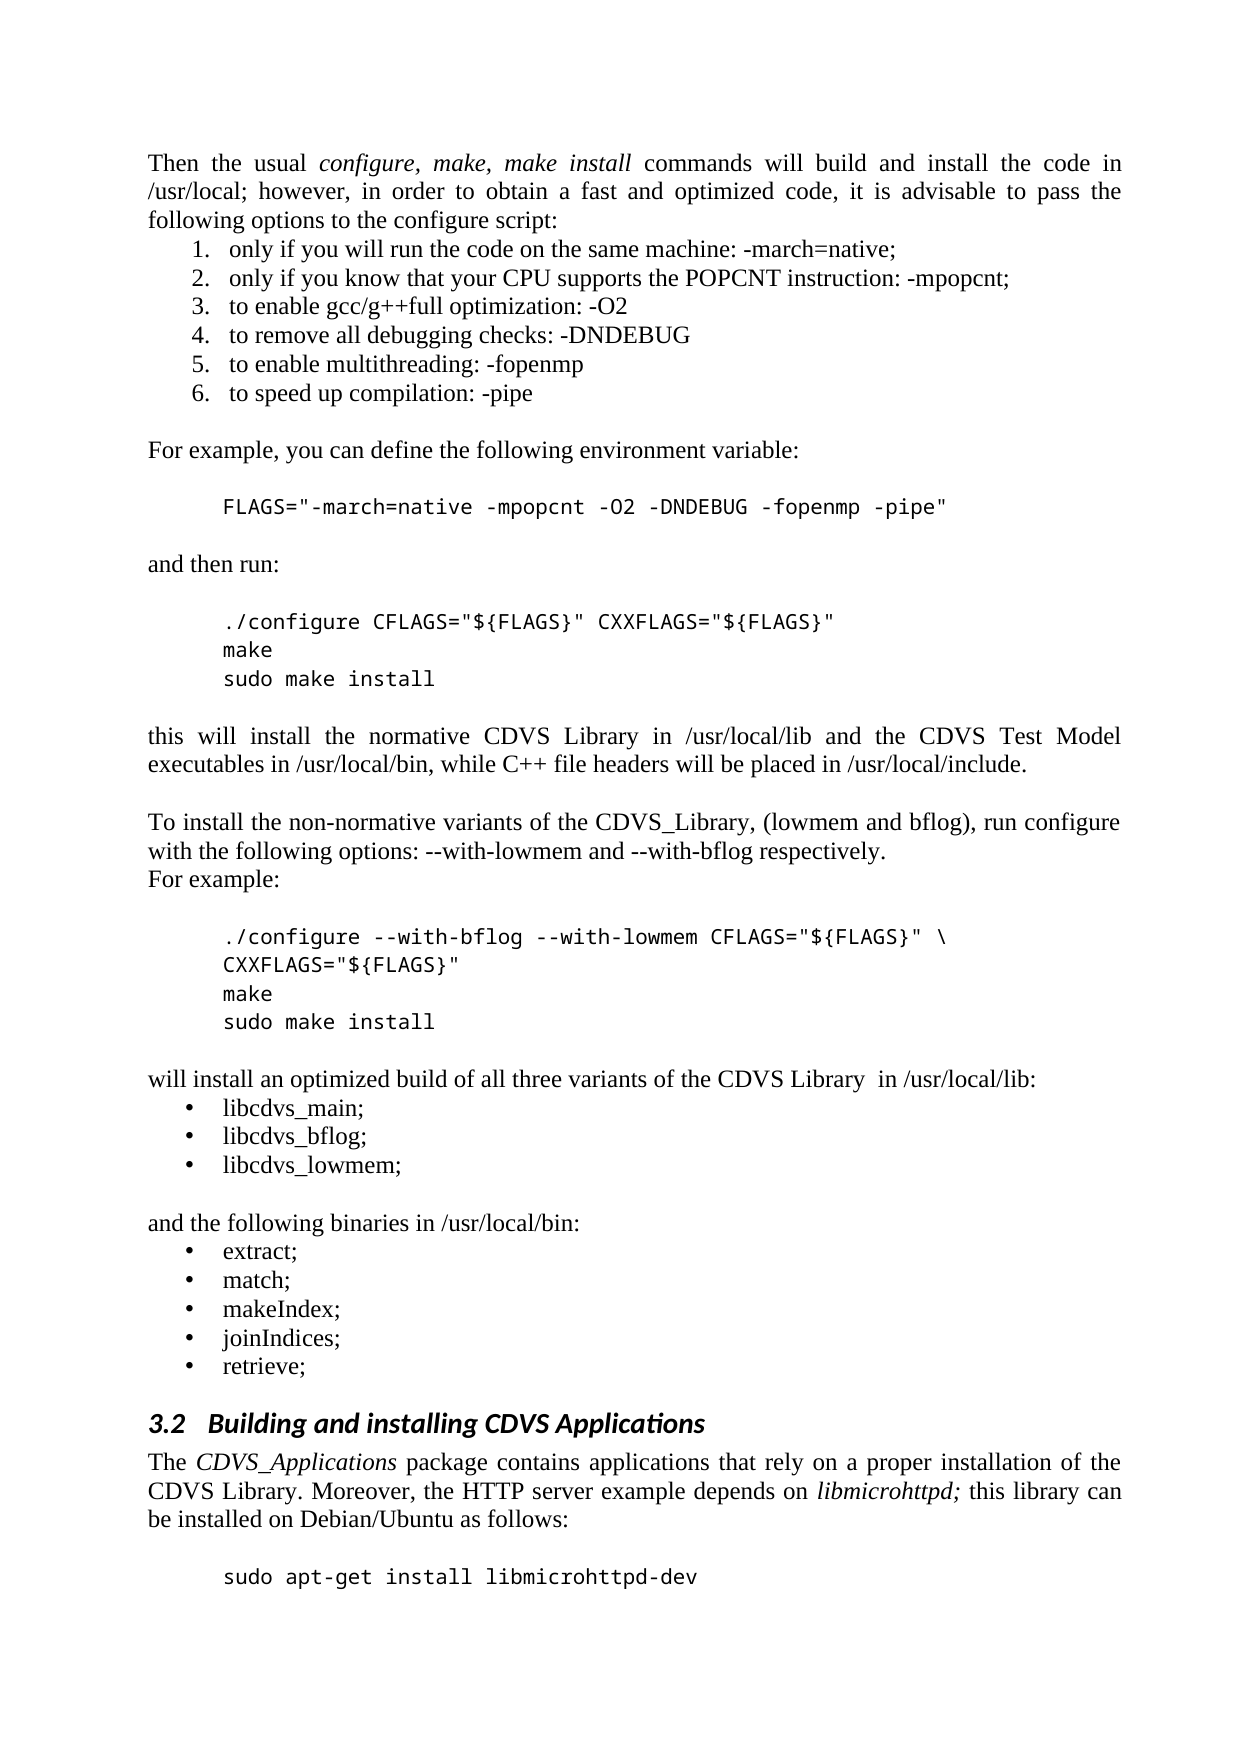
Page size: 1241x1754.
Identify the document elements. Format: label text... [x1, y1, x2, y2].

text and then run: [148, 549, 1122, 578]
list to enable multithreading: -fopenmp [191, 349, 1122, 378]
text will install an optimized build of all three variants of the CDVS Library in /usr/local/lib: [148, 1064, 1122, 1093]
list joinIndices; [185, 1323, 1122, 1351]
list only if you know that your CPU supports the POPCNT instruction: -mpopcnt; [191, 263, 1122, 291]
list extract; [185, 1236, 1122, 1265]
list makeIndex; [185, 1294, 1122, 1323]
text ./configure --with-bflog --with-lowmem CFLAGS="${FLAGS}" \ [148, 922, 1122, 950]
text The CDVS_Applications package contains applications that rely on a proper installation of the CDVS Library. Moreover, the HTTP server example depends on libmicrohttpd; this library can be installed on Debian/Ubuntu as follows: [148, 1447, 1122, 1533]
text and the following binaries in /usr/local/bin: [148, 1208, 1122, 1236]
list to remove all debugging checks: -DNDEBUG [191, 320, 1122, 349]
list libcdvs_lowmem; [185, 1150, 1122, 1179]
text For example: [148, 864, 1122, 893]
list libcdvs_main; [185, 1093, 1122, 1121]
text sudo make install [148, 664, 1122, 692]
list libcdvs_bflog; [185, 1121, 1122, 1150]
list to speed up compilation: -pipe [191, 378, 1122, 406]
list only if you will run the code on the same machine: -march=native; [191, 234, 1122, 263]
text To install the non-normative variants of the CDVS_Library, (lowmem and bflog), run configure with the following options: --with-lowmem and --with-bflog respectively. [148, 807, 1122, 864]
text For example, you can define the following environment variable: [148, 435, 1122, 464]
text FLAGS="-march=native -mpopcnt -O2 -DNDEBUG -fopenmp -pipe" [148, 492, 1122, 521]
text make [148, 979, 1122, 1007]
text this will install the normative CDVS Library in /usr/local/lib and the CDVS Test Model executables in /usr/local/bin, while C++ file headers will be placed in /usr/local/include. [148, 721, 1122, 778]
list retrieve; [185, 1351, 1122, 1380]
text sudo make install [148, 1007, 1122, 1036]
subtitle Building and installing CDVS Applications [148, 1405, 1122, 1441]
text make [148, 635, 1122, 664]
text ./configure CFLAGS="${FLAGS}" CXXFLAGS="${FLAGS}" [148, 607, 1122, 635]
list to enable gcc/g++full optimization: -O2 [191, 291, 1122, 320]
text Then the usual configure, make, make install commands will build and install the code in /usr/local; however, in order to obtain a fast and optimized code, it is advisable to pass the following options to the configure script: [148, 148, 1122, 234]
text sudo apt-get install libmicrohttpd-dev [148, 1562, 1122, 1590]
list match; [185, 1265, 1122, 1294]
text CXXFLAGS="${FLAGS}" [148, 950, 1122, 979]
